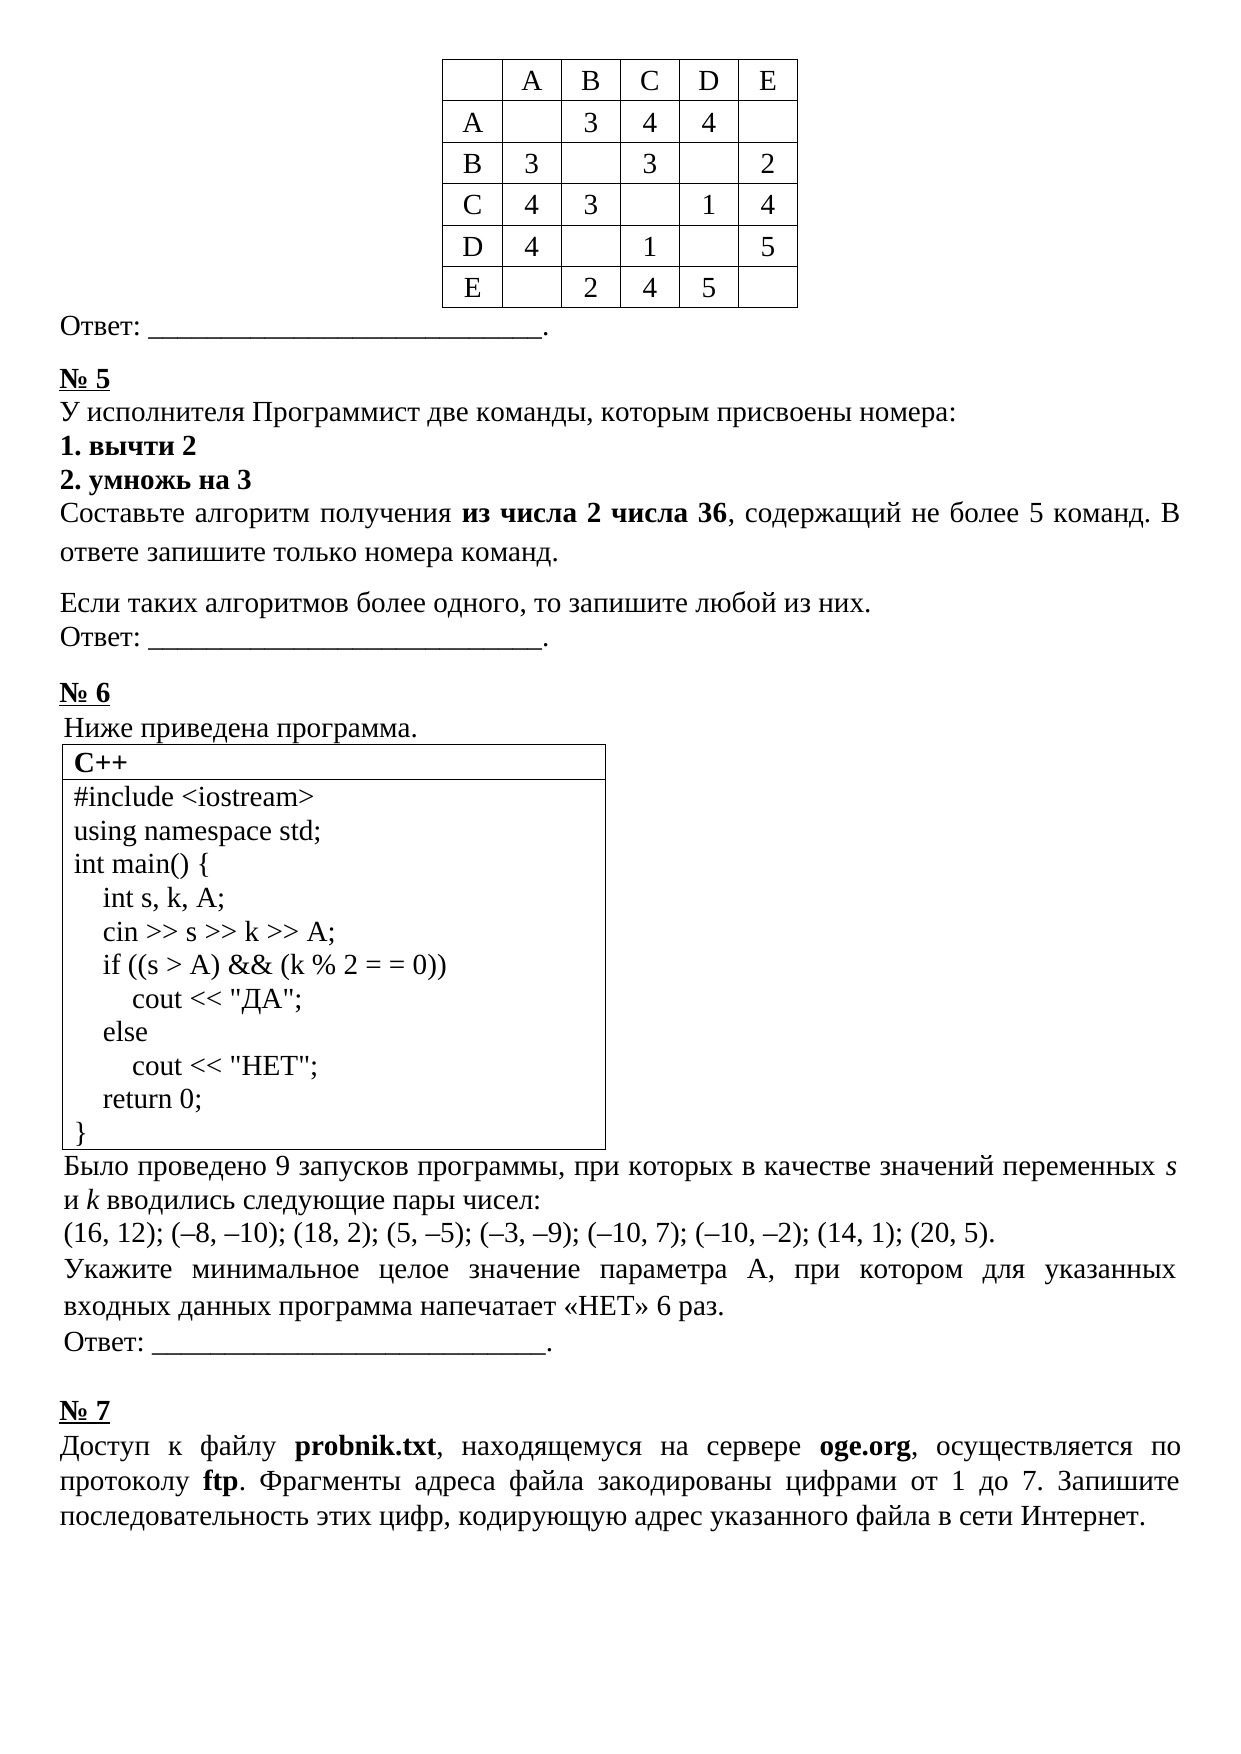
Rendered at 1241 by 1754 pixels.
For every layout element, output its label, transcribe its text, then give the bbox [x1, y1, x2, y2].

table_header B [562, 60, 620, 100]
text 1. вычти 2 [59, 428, 1181, 462]
table_cell 5 [680, 267, 738, 307]
table_cell 4 [503, 226, 561, 266]
table_cell 4 [680, 101, 738, 142]
table_cell [680, 143, 738, 183]
table_cell 2 [739, 143, 797, 183]
table_cell 3 [562, 184, 620, 224]
table_header E [739, 60, 797, 100]
text № 5 [59, 363, 1181, 394]
table_cell 4 [739, 184, 797, 224]
text Если таких алгоритмов более одного, то запишите любой из них. [59, 585, 1181, 619]
table_cell C [443, 184, 502, 224]
table_cell #include <iostream> using namespace std; int main() { int s, k, A; cin >> s >> k >> A; if ((s > A) && (k % 2 = = 0)) cout << "ДА"; else cout << "НЕТ"; return 0; } [63, 780, 605, 1148]
table_cell [562, 226, 620, 266]
table_cell B [443, 143, 502, 183]
list исполнителя Программист две команды, которым присвоены номера: [59, 394, 1181, 428]
table_header A [503, 60, 561, 100]
text Ответ: ___________________________. [59, 308, 1181, 342]
table_cell 3 [503, 143, 561, 183]
table_cell 2 [562, 267, 620, 307]
text Доступ к файлу probnik.txt, находящемуся на сервере oge.org, осуществляется по протоколу ftp. Фрагменты адреса файла закодированы цифрами от 1 до 7. Запишите последовательность этих цифр, кодирующую адрес указанного файла в сети Интернет. [59, 1428, 1181, 1532]
table_cell [621, 184, 679, 224]
table_header С++ [63, 745, 605, 778]
table_cell 3 [621, 143, 679, 183]
text 2. умножь на 3 [59, 462, 1181, 495]
table_cell [739, 267, 797, 307]
table_header D [680, 60, 738, 100]
text Ответ: ___________________________. [63, 1324, 1181, 1357]
text Укажите минимальное целое значение параметра А, при котором для указанных входных данных программа напечатает «НЕТ» 6 раз. [63, 1252, 1177, 1321]
text Составьте алгоритм получения из числа 2 числа 36, содержащий не более 5 команд. В ответе запишите только номера команд. [59, 495, 1181, 568]
table_cell A [443, 101, 502, 142]
table_cell 4 [503, 184, 561, 224]
table_cell E [443, 267, 502, 307]
table_cell [562, 143, 620, 183]
text (16, 12); (–8, –10); (18, 2); (5, –5); (–3, –9); (–10, 7); (–10, –2); (14, 1); (20, 5). [63, 1216, 1177, 1249]
text № 6 [59, 673, 1181, 710]
table_cell 1 [680, 184, 738, 224]
table_cell 4 [621, 267, 679, 307]
table_cell 4 [621, 101, 679, 142]
table_cell [680, 226, 738, 266]
table_cell [739, 101, 797, 142]
text Ответ: ___________________________. [59, 619, 1181, 652]
table_cell 1 [621, 226, 679, 266]
table_cell D [443, 226, 502, 266]
table_cell [503, 267, 561, 307]
text Ниже приведена программа. [63, 710, 1181, 744]
table_header C [621, 60, 679, 100]
table_cell 5 [739, 226, 797, 266]
table_cell 3 [562, 101, 620, 142]
table_header [443, 60, 502, 100]
table_cell [503, 101, 561, 142]
text № 7 [59, 1391, 1181, 1428]
text Было проведено 9 запусков программы, при которых в качестве значений переменных s и k вводились следующие пары чисел: [63, 1149, 1177, 1215]
